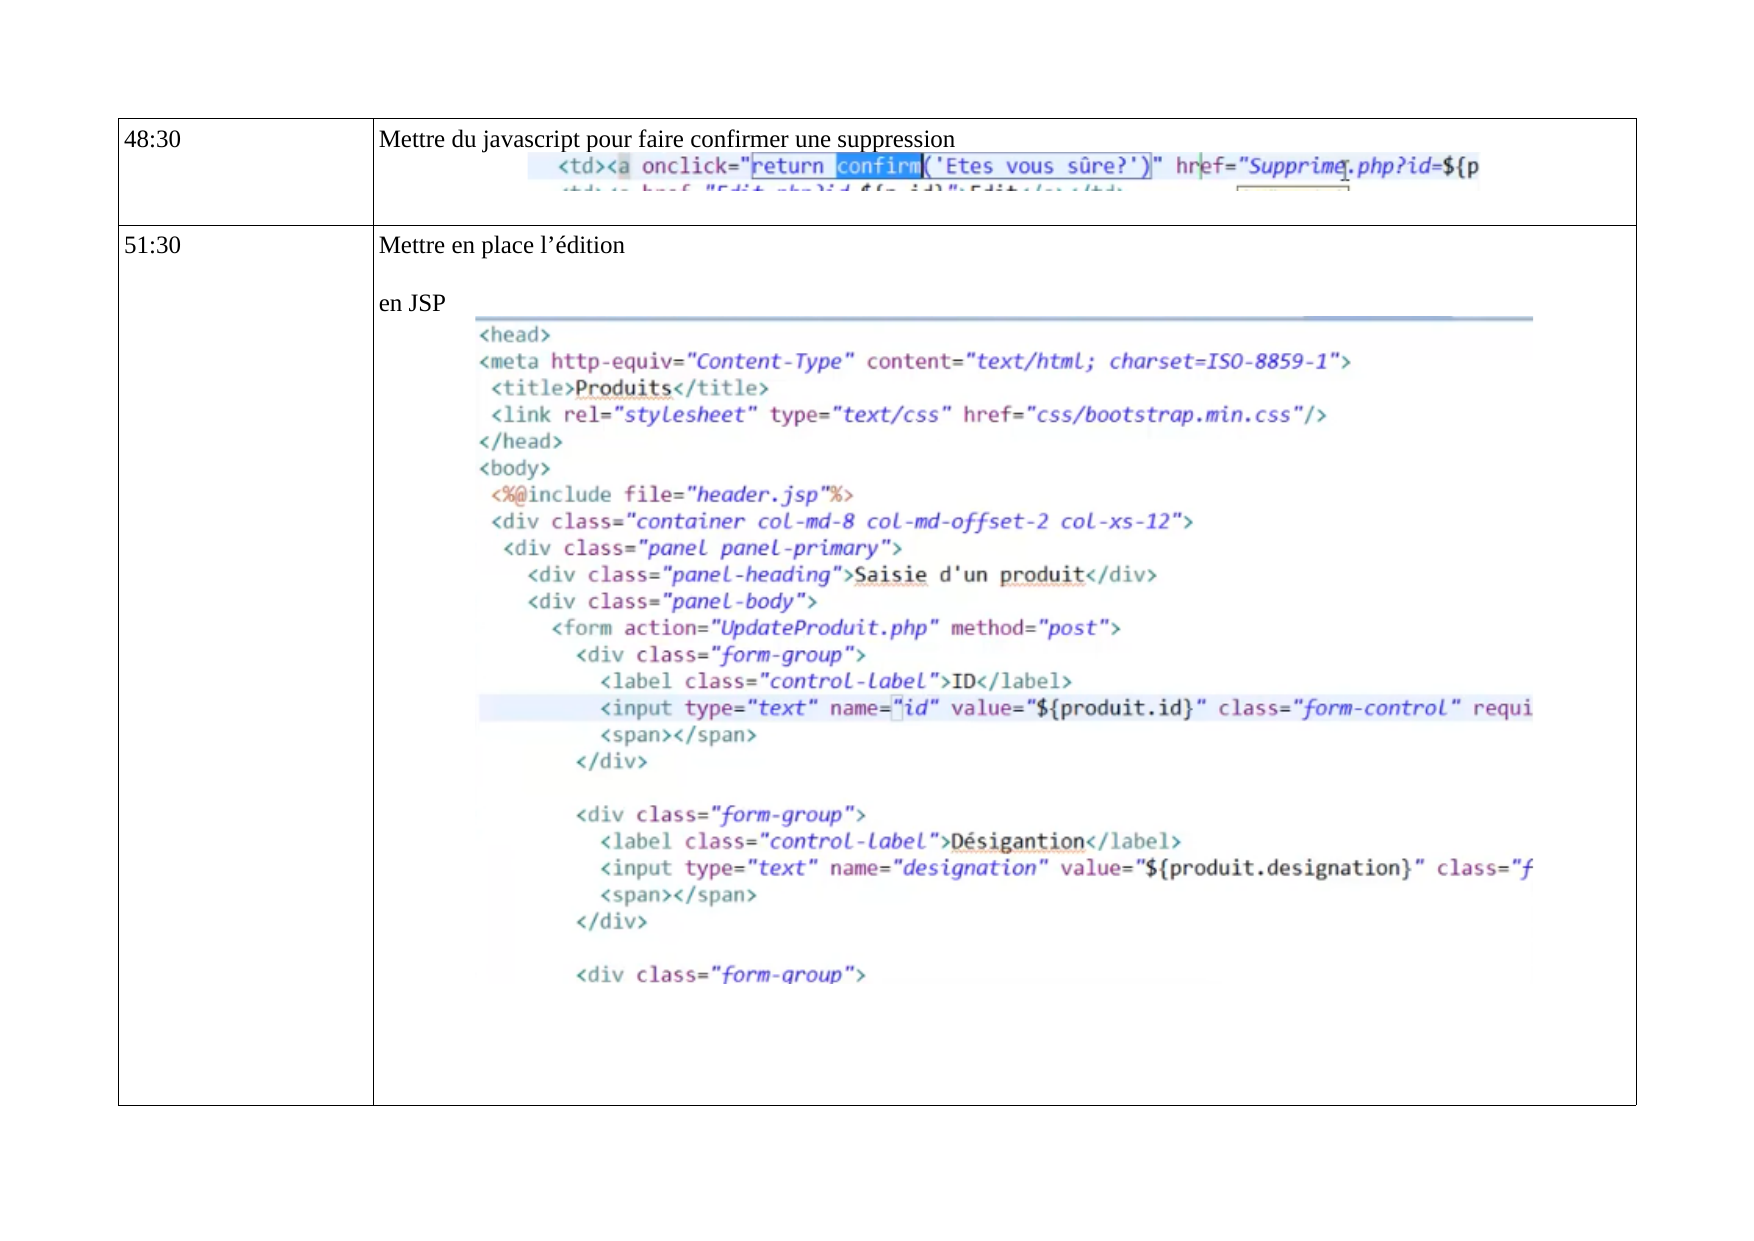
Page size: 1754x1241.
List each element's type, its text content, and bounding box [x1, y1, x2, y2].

table_cell 51:30 [119, 226, 373, 1105]
picture [527, 152, 1481, 191]
table_cell 48:30 [119, 119, 373, 225]
table_cell Mettre en place l’édition en JSP en DAO en Controleur [374, 226, 1636, 1105]
table_cell Mettre du javascript pour faire confirmer une suppression [374, 119, 1636, 225]
picture [475, 316, 1534, 984]
